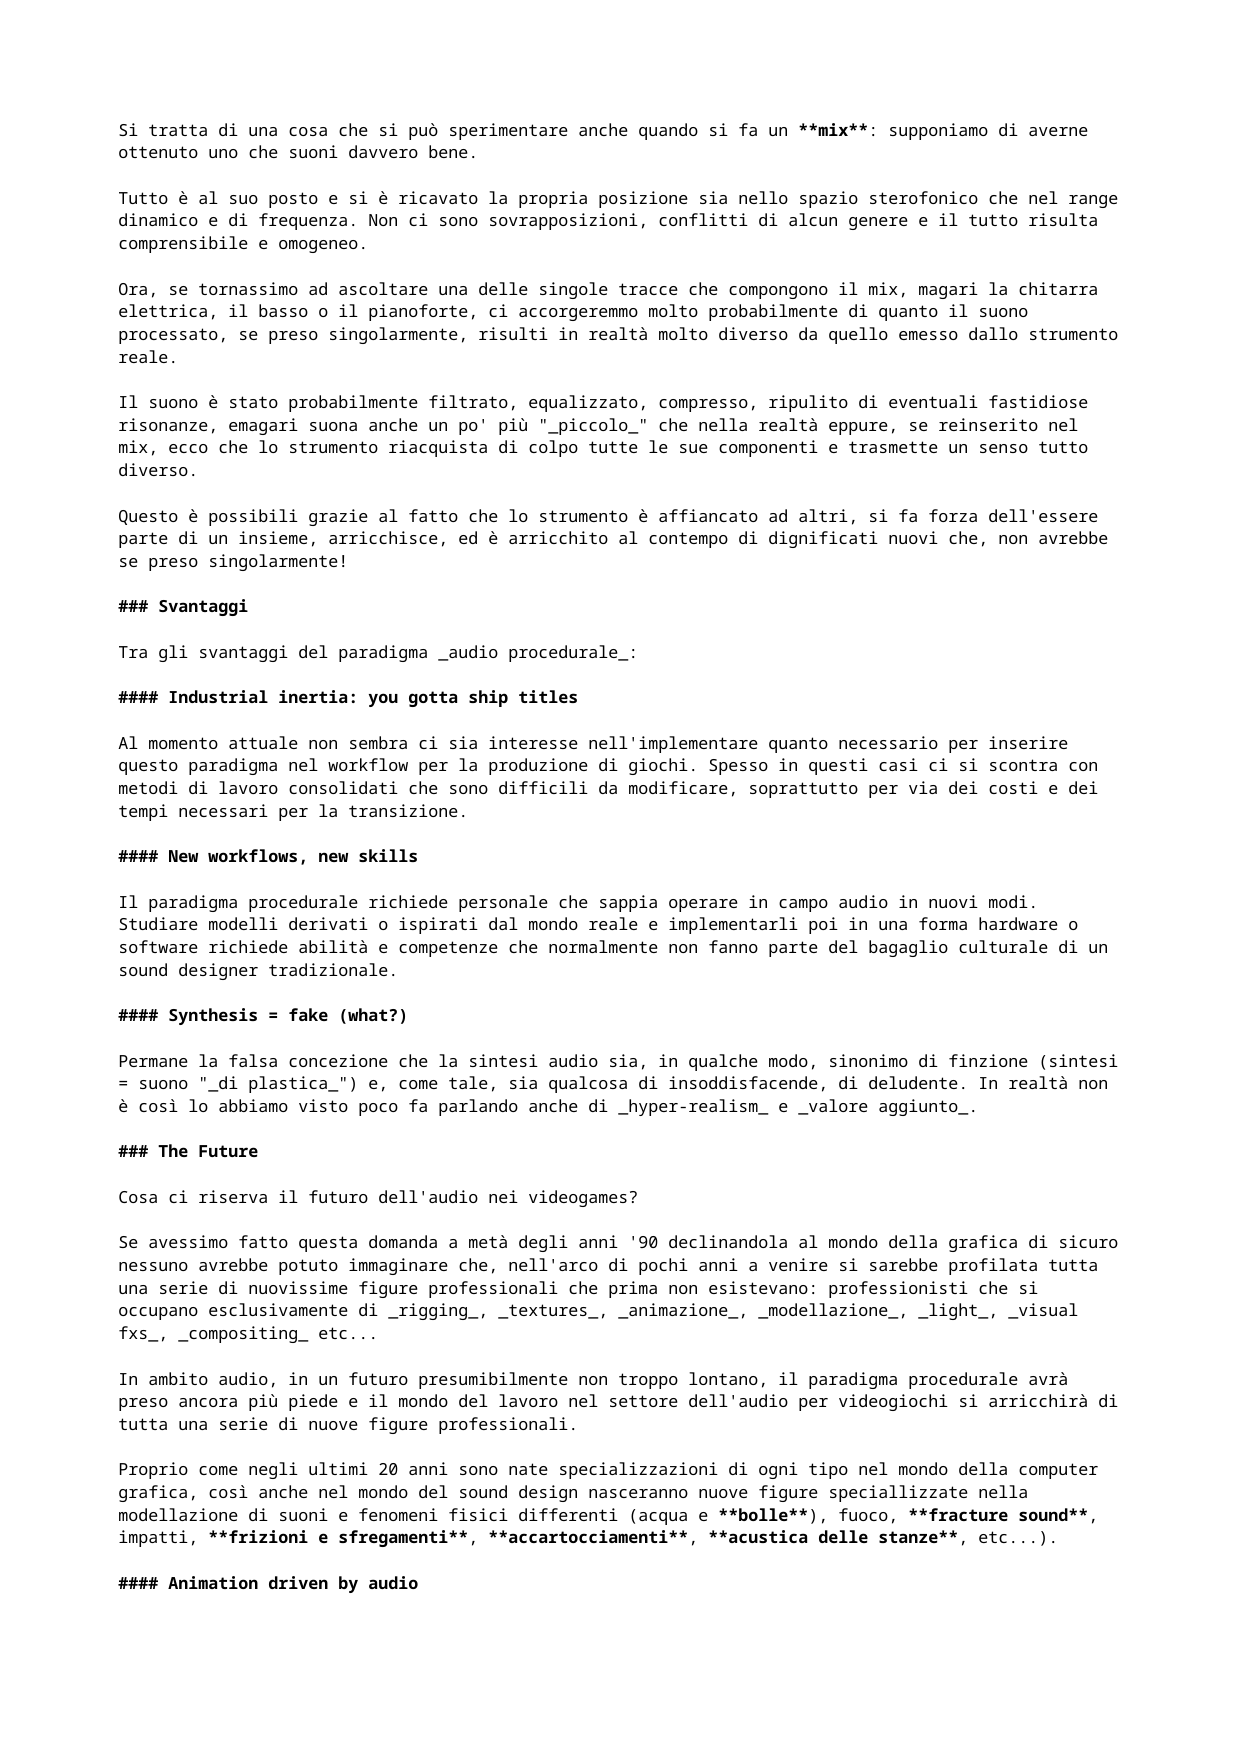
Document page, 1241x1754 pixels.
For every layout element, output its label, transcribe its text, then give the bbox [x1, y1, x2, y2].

text Si tratta di una cosa che si può sperimentare anche quando si fa un **mix**: supponiamo di averne ottenuto uno che suoni davvero bene. [118, 118, 1122, 163]
text ### The Future [118, 1140, 1122, 1163]
text Se avessimo fatto questa domanda a metà degli anni '90 declinandola al mondo della grafica di sicuro nessuno avrebbe potuto immaginare che, nell'arco di pochi anni a venire si sarebbe profilata tutta una serie di nuovissime figure professionali che prima non esistevano: professionisti che si occupano esclusivamente di _rigging_, _textures_, _animazione_, _modellazione_, _light_, _visual fxs_, _compositing_ etc... [118, 1231, 1122, 1344]
text Tutto è al suo posto e si è ricavato la propria posizione sia nello spazio sterofonico che nel range dinamico e di frequenza. Non ci sono sovrapposizioni, conflitti di alcun genere e il tutto risulta comprensibile e omogeneo. [118, 186, 1122, 254]
text #### New workflows, new skills [118, 845, 1122, 867]
text Tra gli svantaggi del paradigma _audio procedurale_: [118, 640, 1122, 663]
text Ora, se tornassimo ad ascoltare una delle singole tracce che compongono il mix, magari la chitarra elettrica, il basso o il pianoforte, ci accorgeremmo molto probabilmente di quanto il suono processato, se preso singolarmente, risulti in realtà molto diverso da quello emesso dallo strumento reale. [118, 277, 1122, 368]
text In ambito audio, in un futuro presumibilmente non troppo lontano, il paradigma procedurale avrà preso ancora più piede e il mondo del lavoro nel settore dell'audio per videogiochi si arricchirà di tutta una serie di nuove figure professionali. [118, 1367, 1122, 1435]
text ### Svantaggi [118, 595, 1122, 618]
text Il paradigma procedurale richiede personale che sappia operare in campo audio in nuovi modi. Studiare modelli derivati o ispirati dal mondo reale e implementarli poi in una forma hardware o software richiede abilità e competenze che normalmente non fanno parte del bagaglio culturale di un sound designer tradizionale. [118, 890, 1122, 981]
text Proprio come negli ultimi 20 anni sono nate specializzazioni di ogni tipo nel mondo della computer grafica, così anche nel mondo del sound design nasceranno nuove figure speciallizzate nella modellazione di suoni e fenomeni fisici differenti (acqua e **bolle**), fuoco, **fracture sound**, impatti, **frizioni e sfregamenti**, **accartocciamenti**, **acustica delle stanze**, etc...). [118, 1458, 1122, 1549]
text Al momento attuale non sembra ci sia interesse nell'implementare quanto necessario per inserire questo paradigma nel workflow per la produzione di giochi. Spesso in questi casi ci si scontra con metodi di lavoro consolidati che sono difficili da modificare, soprattutto per via dei costi e dei tempi necessari per la transizione. [118, 731, 1122, 822]
text Cosa ci riserva il futuro dell'audio nei videogames? [118, 1185, 1122, 1208]
text #### Animation driven by audio [118, 1571, 1122, 1594]
text Il suono è stato probabilmente filtrato, equalizzato, compresso, ripulito di eventuali fastidiose risonanze, emagari suona anche un po' più "_piccolo_" che nella realtà eppure, se reinserito nel mix, ecco che lo strumento riacquista di colpo tutte le sue componenti e trasmette un senso tutto diverso. [118, 391, 1122, 481]
text #### Synthesis = fake (what?) [118, 1004, 1122, 1026]
text #### Industrial inertia: you gotta ship titles [118, 686, 1122, 708]
text Permane la falsa concezione che la sintesi audio sia, in qualche modo, sinonimo di finzione (sintesi = suono "_di plastica_") e, come tale, sia qualcosa di insoddisfacende, di deludente. In realtà non è così lo abbiamo visto poco fa parlando anche di _hyper-realism_ e _valore aggiunto_. [118, 1049, 1122, 1117]
text Questo è possibili grazie al fatto che lo strumento è affiancato ad altri, si fa forza dell'essere parte di un insieme, arricchisce, ed è arricchito al contempo di dignificati nuovi che, non avrebbe se preso singolarmente! [118, 504, 1122, 572]
